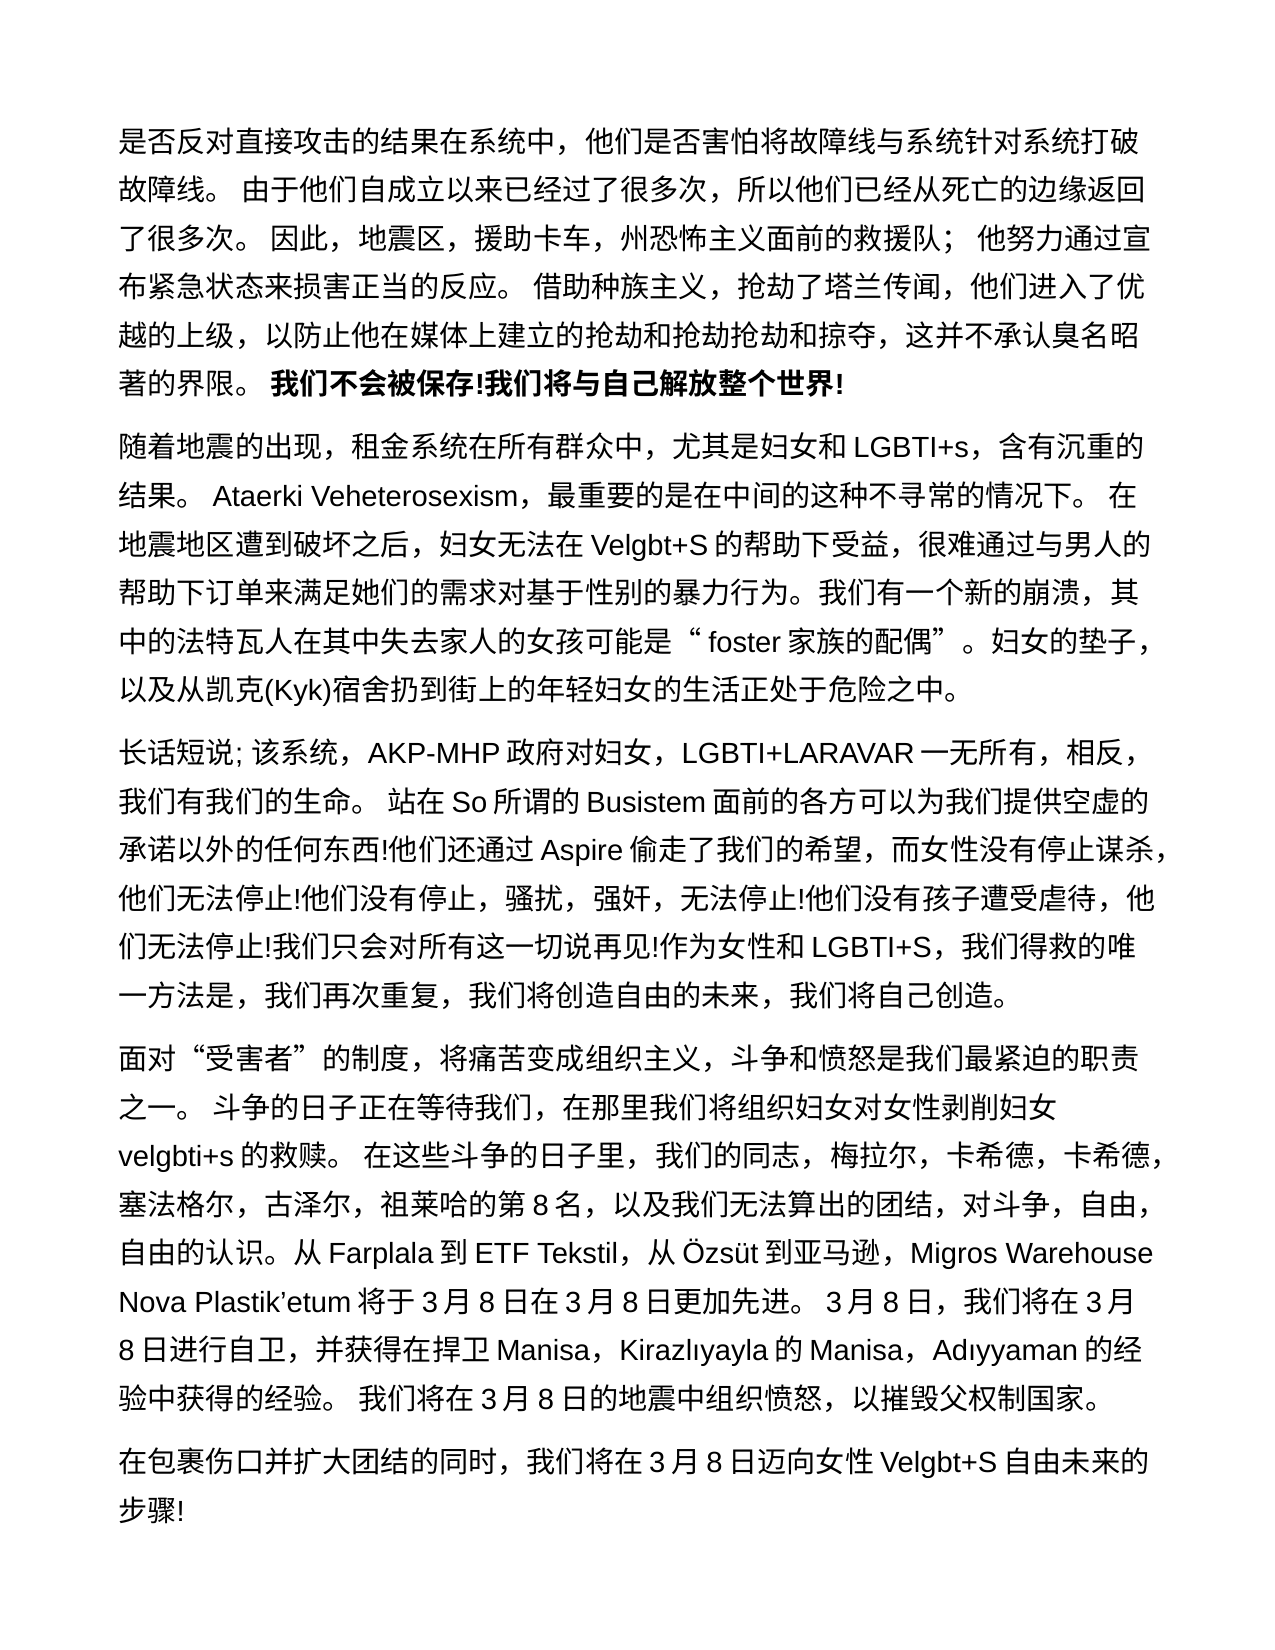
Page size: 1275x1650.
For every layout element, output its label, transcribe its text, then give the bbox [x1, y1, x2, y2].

text 这是土耳其共和国及其所有机构和点击的恐惧的根源。 人民的意志通过将伤口与革命者包裹，脚下的脚下的脚意志以及索要一个帐户的意愿……由于自然的运动，是否反对直接攻击的结果在系统中，他们是否害怕将故障线与系统针对系统打破故障线。 由于他们自成立以来已经过了很多次，所以他们已经从死亡的边缘返回了很多次。 因此，地震区，援助卡车，州恐怖主义面前的救援队； 他努力通过宣布紧急状态来损害正当的反应。 借助种族主义，抢劫了塔兰传闻，他们进入了优越的上级，以防止他在媒体上建立的抢劫和抢劫抢劫和掠夺，这并不承认臭名昭著的界限。 我们不会被保存!我们将与自己解放整个世界! [118, 118, 1157, 403]
text 随着地震的出现，租金系统在所有群众中，尤其是妇女和LGBTI+s，含有沉重的结果。 Ataerki Veheterosexism，最重要的是在中间的这种不寻常的情况下。 在地震地区遭到破坏之后，妇女无法在Velgbt+S的帮助下受益，很难通过与男人的帮助下订单来满足她们的需求对基于性别的暴力行为。我们有一个新的崩溃，其中的法特瓦人在其中失去家人的女孩可能是“ foster家族的配偶”。妇女的垫子，以及从凯克(Kyk)宿舍扔到街上的年轻妇女的生活正处于危险之中。 [118, 424, 1157, 709]
text 长话短说; 该系统，AKP-MHP政府对妇女，LGBTI+LARAVAR一无所有，相反，我们有我们的生命。 站在So所谓的Busistem面前的各方可以为我们提供空虚的承诺以外的任何东西!他们还通过Aspire偷走了我们的希望，而女性没有停止谋杀，他们无法停止!他们没有停止，骚扰，强奸，无法停止!他们没有孩子遭受虐待，他们无法停止!我们只会对所有这一切说再见!作为女性和LGBTI+S，我们得救的唯一方法是，我们再次重复，我们将创造自由的未来，我们将自己创造。 [118, 730, 1157, 1015]
text 面对“受害者”的制度，将痛苦变成组织主义，斗争和愤怒是我们最紧迫的职责之一。 斗争的日子正在等待我们，在那里我们将组织妇女对女性剥削妇女velgbti+s的救赎。 在这些斗争的日子里，我们的同志，梅拉尔，卡希德，卡希德，塞法格尔，古泽尔，祖莱哈的第8名，以及我们无法算出的团结，对斗争，自由，自由的认识。从Farplala到ETF Tekstil，从Özsüt到亚马逊，Migros Warehouse Nova Plastik’etum将于3月8日在3月8日更加先进。 3月8日，我们将在3月8日进行自卫，并获得在捍卫Manisa，Kirazlıyayla的Manisa，Adıyyaman的经验中获得的经验。 我们将在3月8日的地震中组织愤怒，以摧毁父权制国家。 [118, 1036, 1157, 1418]
text 在包裹伤口并扩大团结的同时，我们将在3月8日迈向女性Velgbt+S自由未来的步骤! [118, 1438, 1157, 1529]
